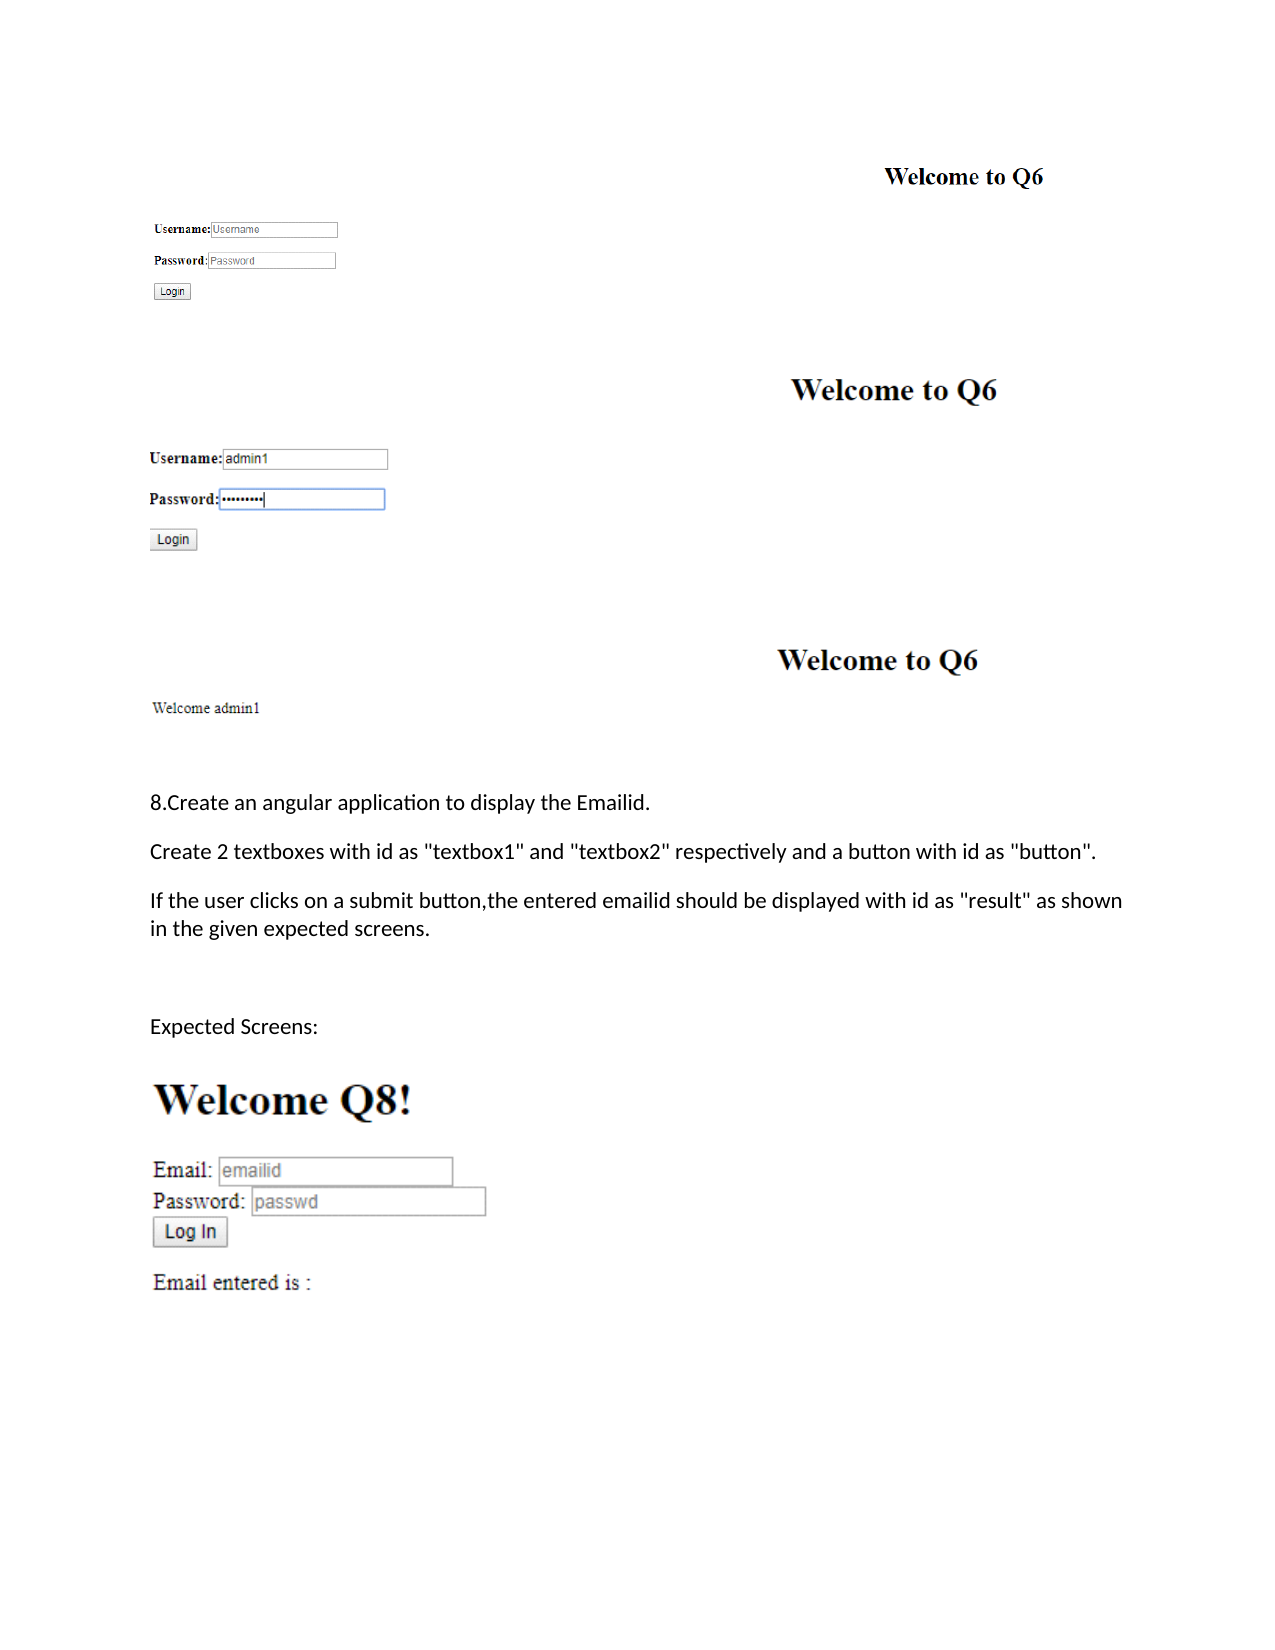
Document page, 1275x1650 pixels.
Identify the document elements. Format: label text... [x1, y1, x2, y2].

text Create 2 textboxes with id as "textbox1" and "textbox2" respectively and a button with id as "button". [150, 837, 1125, 865]
picture [150, 150, 1050, 605]
picture [150, 1060, 521, 1359]
text Expected Screens: [150, 1012, 1125, 1040]
text 8.Create an angular application to display the Emailid. [150, 788, 1125, 816]
text If the user clicks on a submit button,the entered emailid should be displayed with id as "result" as shown in the given expected screens. [150, 886, 1125, 942]
picture [150, 625, 1050, 768]
